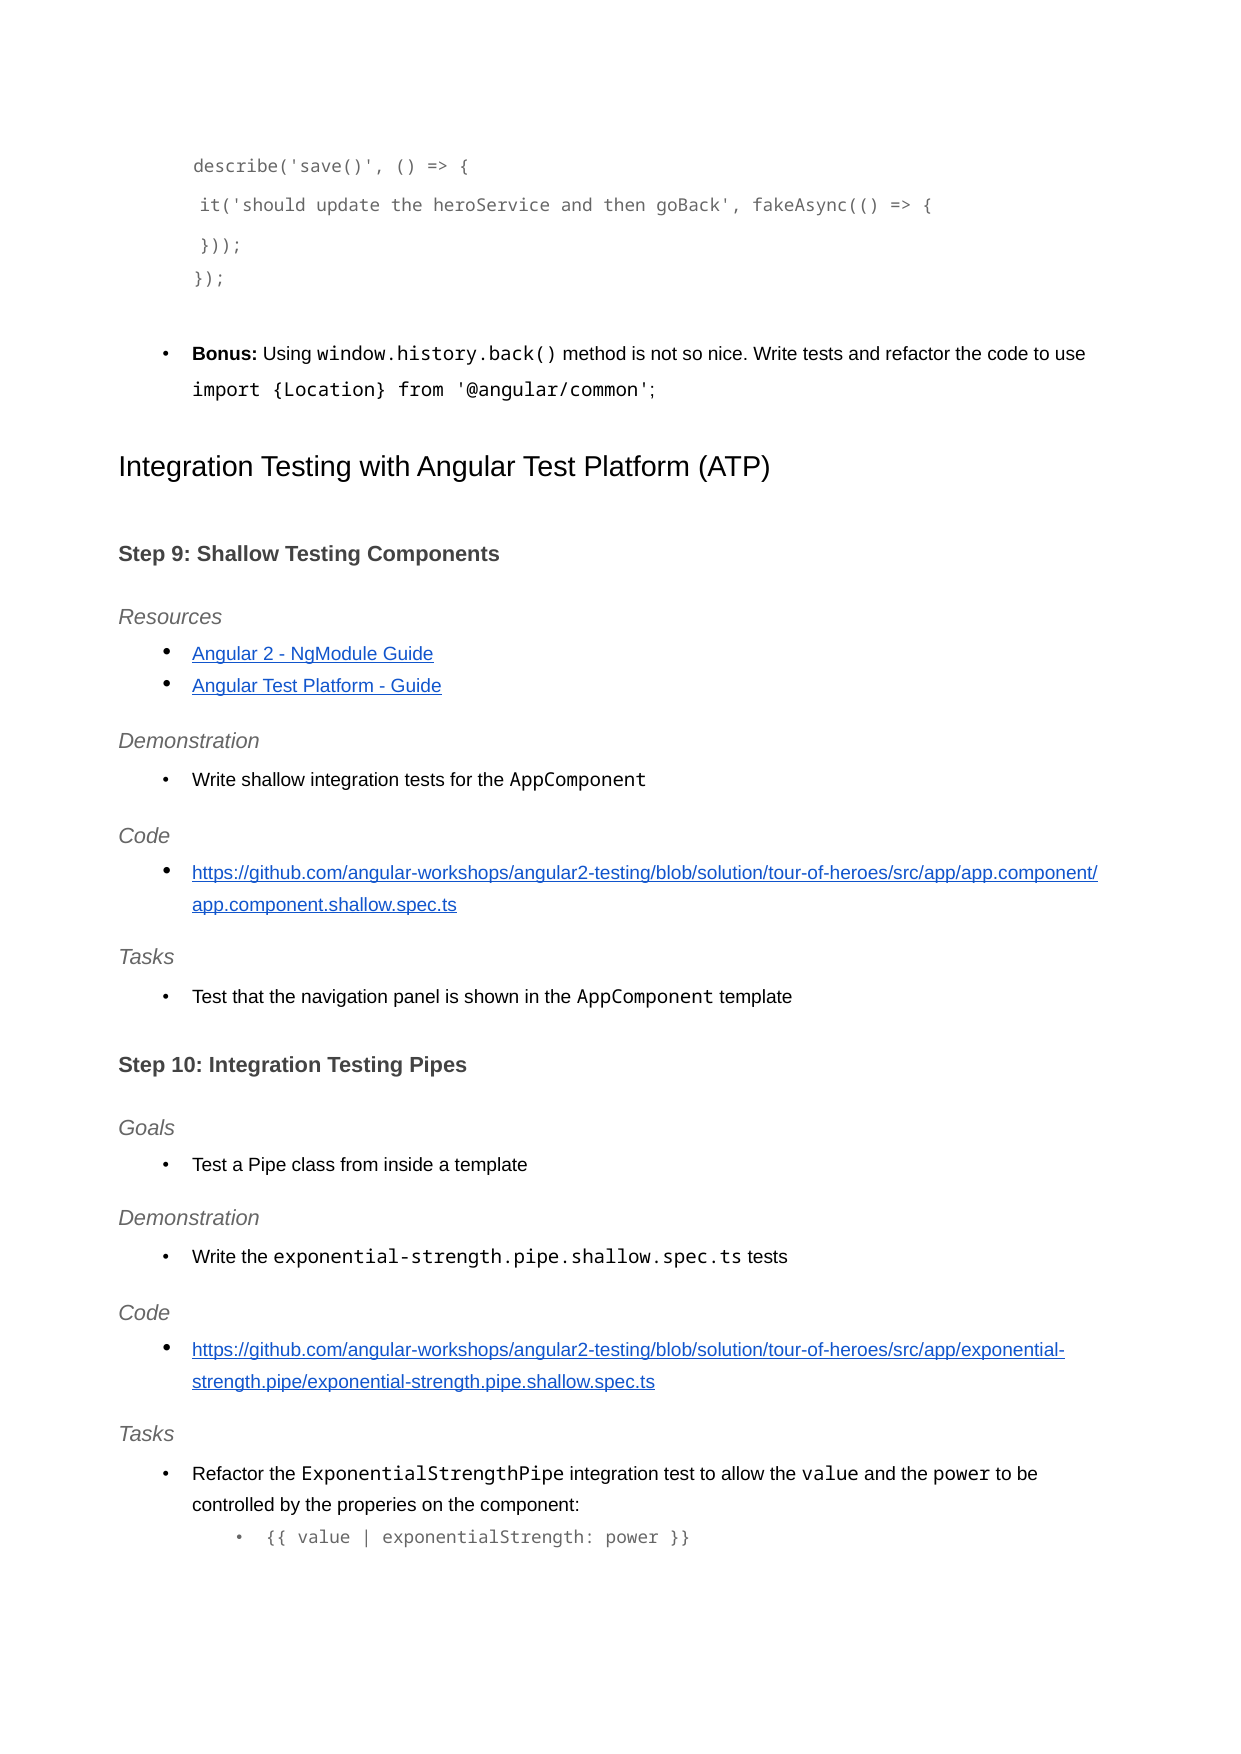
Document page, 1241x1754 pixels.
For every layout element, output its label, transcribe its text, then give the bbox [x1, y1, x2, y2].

text describe('save()', () => { it('should update the heroService and then goBack', fakeAsync(() => { })); }); [193, 118, 1122, 290]
list Refactor the ExponentialStrengthPipe integration test to allow the value and the power to be controlled by the properies on the component: [162, 1460, 1122, 1516]
list Test that the navigation panel is shown in the AppComponent template [162, 983, 1122, 1008]
subtitle Goals [118, 1115, 1122, 1141]
subtitle Demonstration [118, 1205, 1122, 1230]
list Bonus: Using window.history.back() method is not so nice. Write tests and refactor the code to use import {Location} from '@angular/common'; [162, 340, 1122, 402]
list https://github.com/angular-workshops/angular2-testing/blob/solution/tour-of-heroes/src/app/exponential-strength.pipe/exponential-strength.pipe.shallow.spec.ts [162, 1338, 1122, 1392]
list Test a Pipe class from inside a template [162, 1154, 1122, 1176]
subtitle Integration Testing with Angular Test Platform (ATP) [118, 449, 1122, 482]
list {{ value | exponentialStrength: power }} [236, 1524, 1122, 1548]
subtitle Code [118, 1300, 1122, 1325]
subtitle Step 9: Shallow Testing Components [118, 541, 1122, 566]
subtitle Demonstration [118, 728, 1122, 753]
list Angular Test Platform - Guide [162, 675, 1122, 698]
list Angular 2 - NgModule Guide [162, 643, 1122, 666]
list Write the exponential-strength.pipe.shallow.spec.ts tests [162, 1243, 1122, 1269]
list Write shallow integration tests for the AppComponent [162, 766, 1122, 792]
subtitle Code [118, 823, 1122, 848]
subtitle Step 10: Integration Testing Pipes [118, 1052, 1122, 1077]
subtitle Tasks [118, 944, 1122, 969]
list https://github.com/angular-workshops/angular2-testing/blob/solution/tour-of-heroes/src/app/app.component/app.component.shallow.spec.ts [162, 861, 1122, 915]
subtitle Resources [118, 604, 1122, 629]
subtitle Tasks [118, 1421, 1122, 1446]
